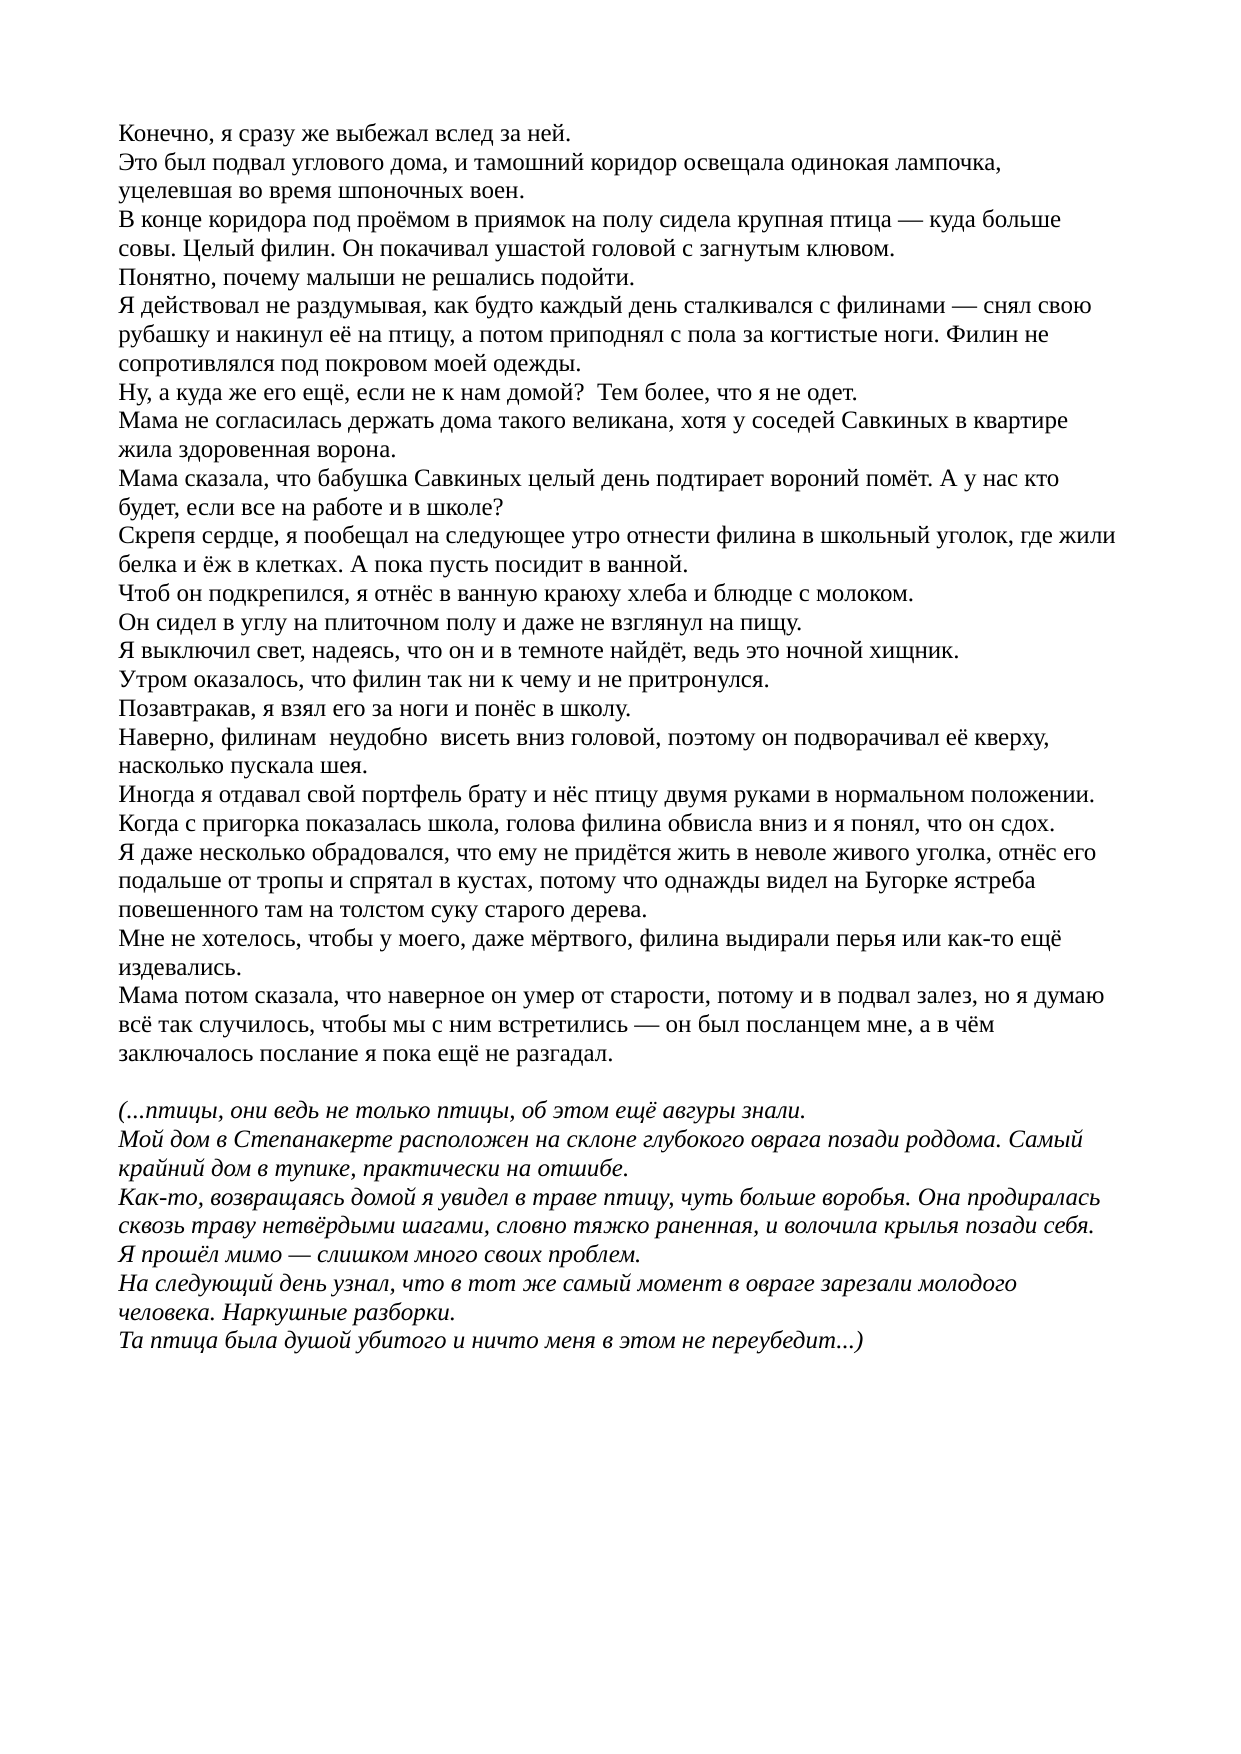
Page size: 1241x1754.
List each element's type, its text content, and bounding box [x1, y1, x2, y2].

text Мама потом сказала, что наверное он умер от старости, потому и в подвал залез, но я думаю всё так случилось, чтобы мы с ним встретились — он был посланцем мне, а в чём заключалось послание я пока ещё не разгадал. [118, 981, 1122, 1067]
text Скрепя сердце, я пообещал на следующее утро отнести филина в школьный уголок, где жили белка и ёж в клетках. А пока пусть посидит в ванной. [118, 521, 1122, 578]
text Конечно, я сразу же выбежал вслед за ней. [118, 118, 1122, 147]
text Он сидел в углу на плиточном полу и даже не взглянул на пищу. [118, 607, 1122, 636]
text Та птица была душой убитого и ничто меня в этом не переубедит...) [118, 1326, 1122, 1354]
text (...птицы, они ведь не только птицы, об этом ещё авгуры знали. [118, 1096, 1122, 1124]
text Я выключил свет, надеясь, что он и в темноте найдёт, ведь это ночной хищник. [118, 636, 1122, 664]
text Ну, а куда же его ещё, если не к нам домой? Тем более, что я не одет. [118, 377, 1122, 406]
text В конце коридора под проёмом в приямок на полу сидела крупная птица — куда больше совы. Целый филин. Он покачивал ушастой головой с загнутым клювом. [118, 204, 1122, 262]
text Мне не хотелось, чтобы у моего, даже мёртвого, филина выдирали перья или как-то ещё издевались. [118, 923, 1122, 981]
text Утром оказалось, что филин так ни к чему и не притронулся. [118, 664, 1122, 693]
text Понятно, почему малыши не решались подойти. [118, 262, 1122, 291]
text Как-то, возвращаясь домой я увидел в траве птицу, чуть больше воробья. Она продиралась сквозь траву нетвёрдыми шагами, словно тяжко раненная, и волочила крылья позади себя. [118, 1182, 1122, 1239]
text Я прошёл мимо — слишком много своих проблем. [118, 1239, 1122, 1268]
text Наверно, филинам неудобно висеть вниз головой, поэтому он подворачивал её кверху, насколько пускала шея. [118, 722, 1122, 779]
text Мама не согласилась держать дома такого великана, хотя у соседей Савкиных в квартире жила здоровенная ворона. [118, 406, 1122, 463]
text Я даже несколько обрадовался, что ему не придётся жить в неволе живого уголка, отнёс его подальше от тропы и спрятал в кустах, потому что однажды видел на Бугорке ястреба повешенного там на толстом суку старого дерева. [118, 837, 1122, 923]
text Мой дом в Степанакерте расположен на склоне глубокого оврага позади роддома. Самый крайний дом в тупике, практически на отшибе. [118, 1124, 1122, 1182]
text Иногда я отдавал свой портфель брату и нёс птицу двумя руками в нормальном положении. [118, 779, 1122, 808]
text Я действовал не раздумывая, как будто каждый день сталкивался с филинами — снял свою рубашку и накинул её на птицу, а потом приподнял с пола за когтистые ноги. Филин не сопротивлялся под покровом моей одежды. [118, 291, 1122, 377]
text Чтоб он подкрепился, я отнёс в ванную краюху хлеба и блюдце с молоком. [118, 578, 1122, 607]
text Это был подвал углового дома, и тамошний коридор освещала одинокая лампочка, уцелевшая во время шпоночных воен. [118, 147, 1122, 204]
text Мама сказала, что бабушка Савкиных целый день подтирает вороний помёт. А у нас кто будет, если все на работе и в школе? [118, 463, 1122, 521]
text На следующий день узнал, что в тот же самый момент в овраге зарезали молодого человека. Наркушные разборки. [118, 1268, 1122, 1326]
text Когда с пригорка показалась школа, голова филина обвисла вниз и я понял, что он сдох. [118, 808, 1122, 837]
text Позавтракав, я взял его за ноги и понёс в школу. [118, 693, 1122, 722]
